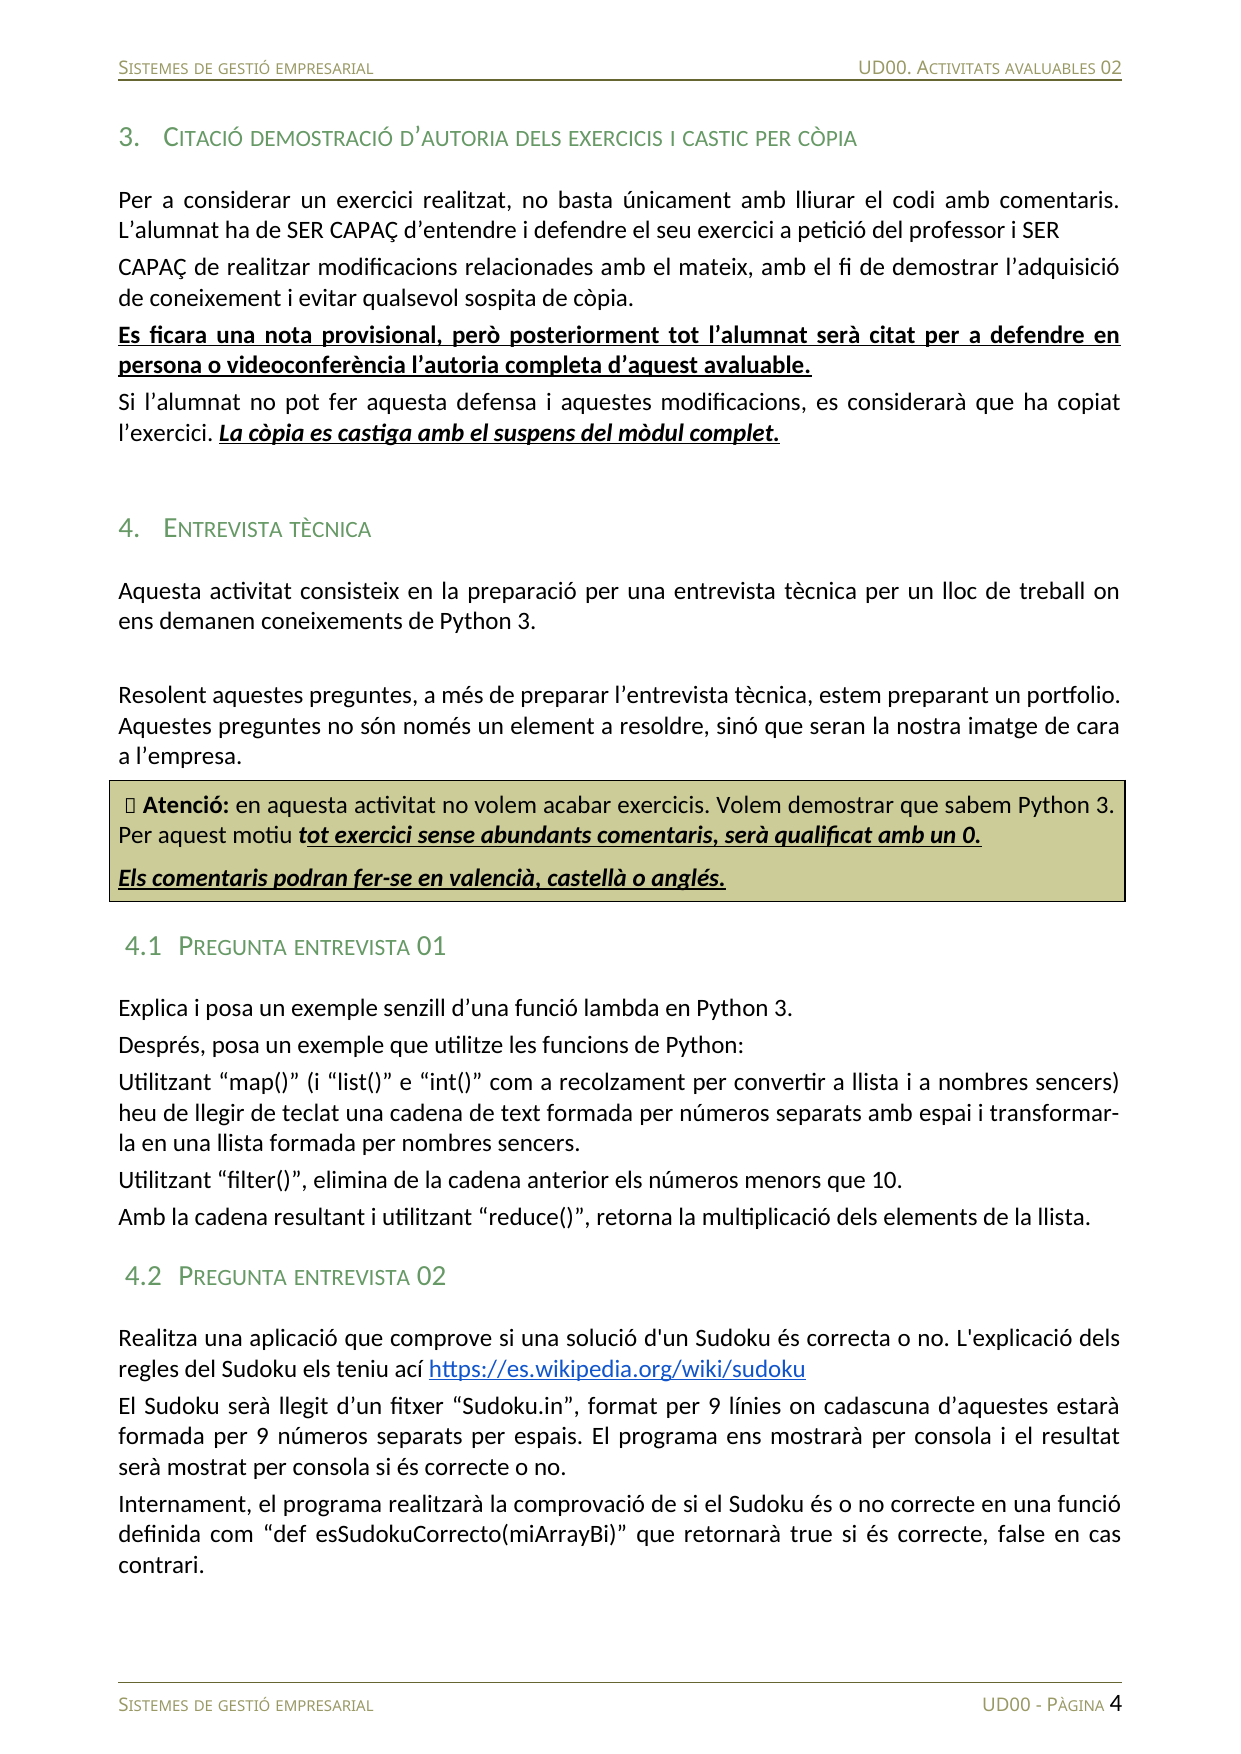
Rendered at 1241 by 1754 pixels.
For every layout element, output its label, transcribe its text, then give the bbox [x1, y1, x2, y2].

text Si l’alumnat no pot fer aquesta defensa i aquestes modificacions, es considerarà que ha copiat l’exercici. La còpia es castiga amb el suspens del mòdul complet. [118, 386, 1122, 447]
text Després, posa un exemple que utilitze les funcions de Python: [118, 1029, 1122, 1060]
text Els comentaris podran fer-se en valencià, castellà o anglés. [110, 852, 1124, 901]
text El Sudoku serà llegit d’un fitxer “Sudoku.in”, format per 9 línies on cadascuna d’aquestes estarà formada per 9 números separats per espais. El programa ens mostrarà per consola i el resultat serà mostrat per consola si és correcte o no. [118, 1390, 1122, 1481]
text Utilitzant “map()” (i “list()” e “int()” com a recolzament per convertir a llista i a nombres sencers) heu de llegir de teclat una cadena de text formada per números separats amb espai i transformar-la en una llista formada per nombres sencers. [118, 1066, 1122, 1158]
subtitle Pregunta entrevista 01 [118, 927, 1122, 962]
subtitle Pregunta entrevista 02 [118, 1257, 1122, 1292]
text Amb la cadena resultant i utilitzant “reduce()”, retorna la multiplicació dels elements de la llista. [118, 1201, 1122, 1232]
text Resolent aquestes preguntes, a més de preparar l’entrevista tècnica, estem preparant un portfolio. Aquestes preguntes no són només un element a resoldre, sinó que seran la nostra imatge de cara a l’empresa. [118, 679, 1122, 771]
subtitle Citació demostració d’autoria dels exercicis i castic per còpia [118, 118, 1122, 154]
text Es ficara una nota provisional, però posteriorment tot l’alumnat serà citat per a defendre en persona o videoconferència l’autoria completa d’aquest avaluable. [118, 319, 1122, 380]
text CAPAÇ de realitzar modificacions relacionades amb el mateix, amb el fi de demostrar l’adquisició de coneixement i evitar qualsevol sospita de còpia. [118, 251, 1122, 312]
subtitle Entrevista tècnica [118, 509, 1122, 545]
text Internament, el programa realitzarà la comprovació de si el Sudoku és o no correcte en una funció definida com “def esSudokuCorrecto(miArrayBi)” que retornarà true si és correcte, false en cas contrari. [118, 1488, 1122, 1579]
text Utilitzant “filter()”, elimina de la cadena anterior els números menors que 10. [118, 1164, 1122, 1195]
text Per a considerar un exercici realitzat, no basta únicament amb lliurar el codi amb comentaris. L’alumnat ha de SER CAPAÇ d’entendre i defendre el seu exercici a petició del professor i SER [118, 184, 1122, 245]
text Realitza una aplicació que comprove si una solució d'un Sudoku és correcta o no. L'explicació dels regles del Sudoku els teniu ací https://es.wikipedia.org/wiki/sudoku [118, 1322, 1122, 1383]
text Aquesta activitat consisteix en la preparació per una entrevista tècnica per un lloc de treball on ens demanen coneixements de Python 3. [118, 575, 1122, 636]
text Explica i posa un exemple senzill d’una funció lambda en Python 3. [118, 992, 1122, 1023]
text ❕ Atenció: en aquesta activitat no volem acabar exercicis. Volem demostrar que sabem Python 3. Per aquest motiu tot exercici sense abundants comentaris, serà qualificat amb un 0. [110, 781, 1124, 850]
